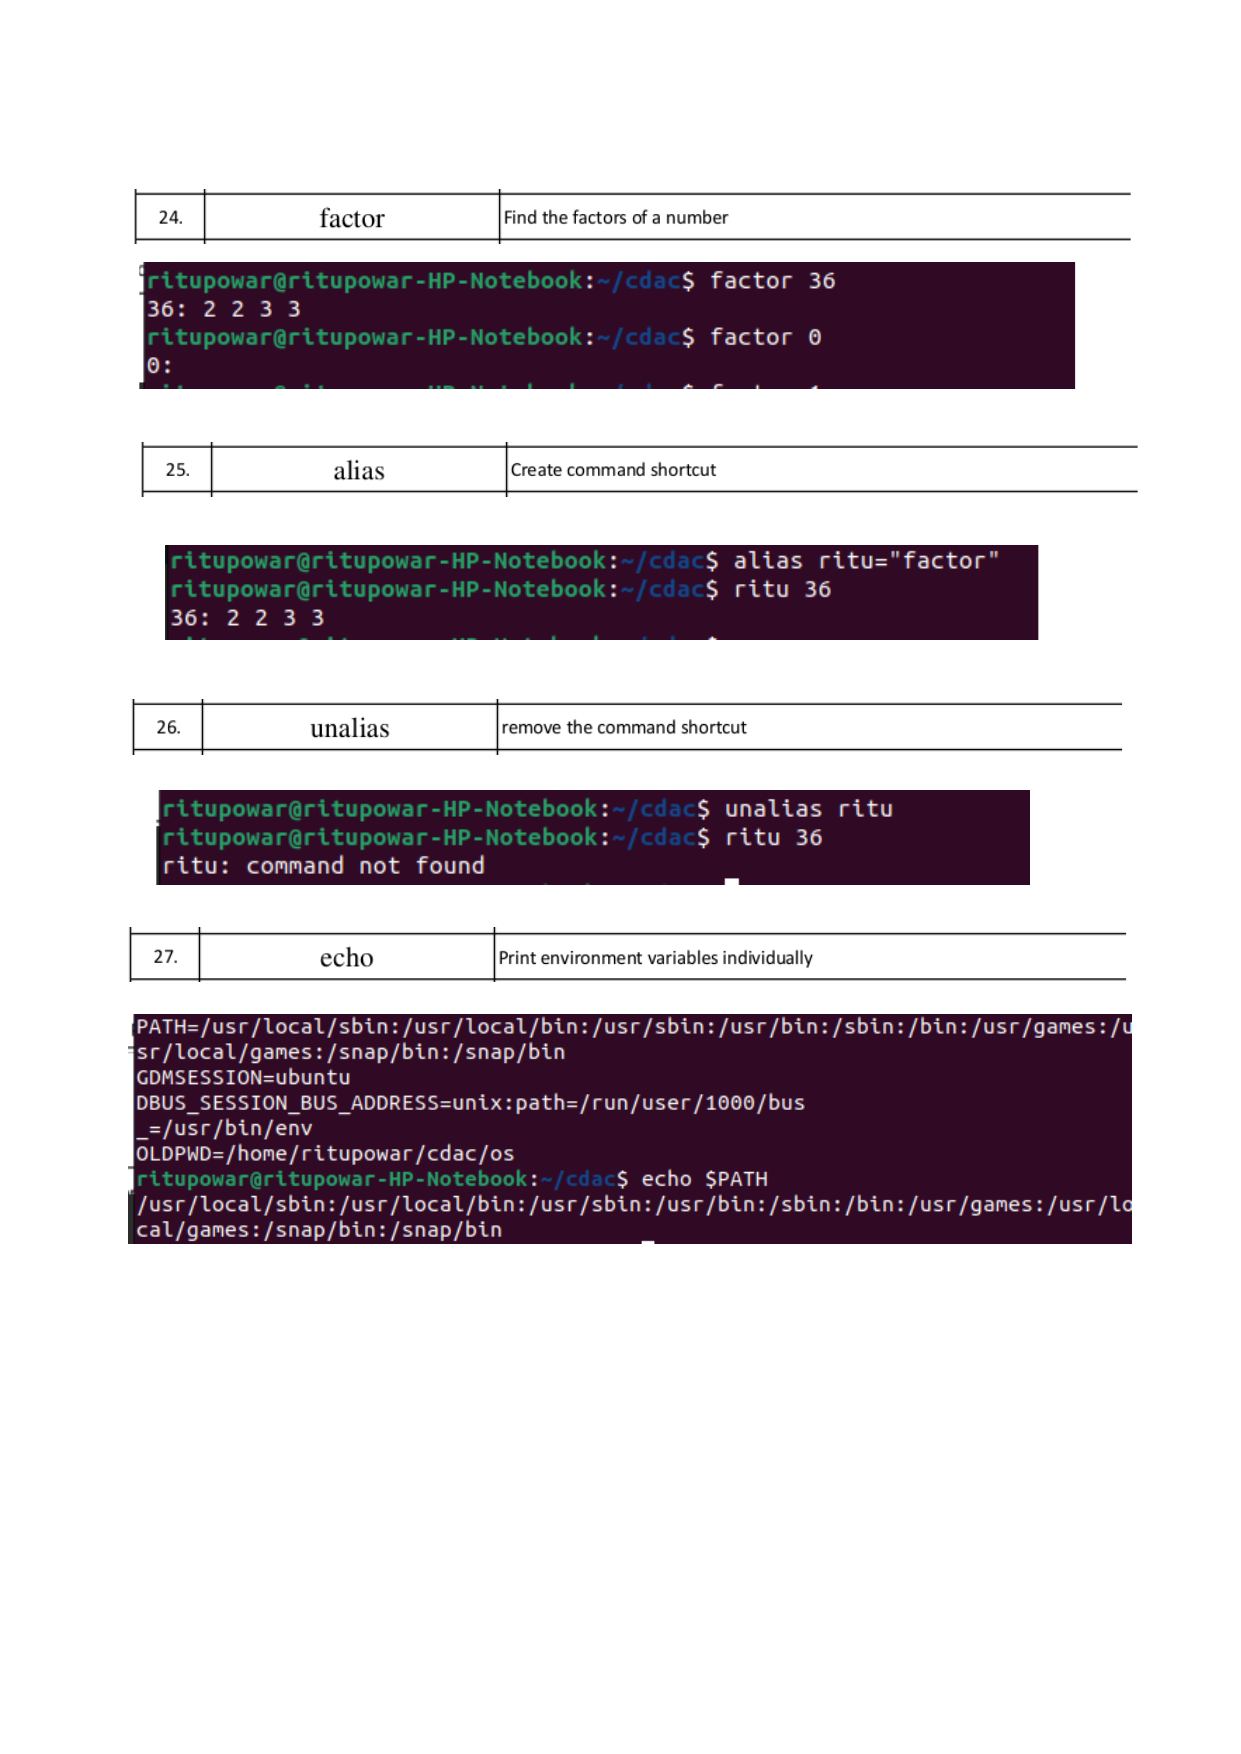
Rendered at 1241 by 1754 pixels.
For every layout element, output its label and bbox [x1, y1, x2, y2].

picture [165, 545, 1039, 640]
picture [118, 699, 1123, 755]
picture [128, 1014, 1132, 1244]
picture [156, 790, 1030, 885]
picture [139, 262, 1076, 389]
picture [133, 442, 1138, 497]
picture [122, 927, 1127, 982]
picture [126, 189, 1131, 244]
